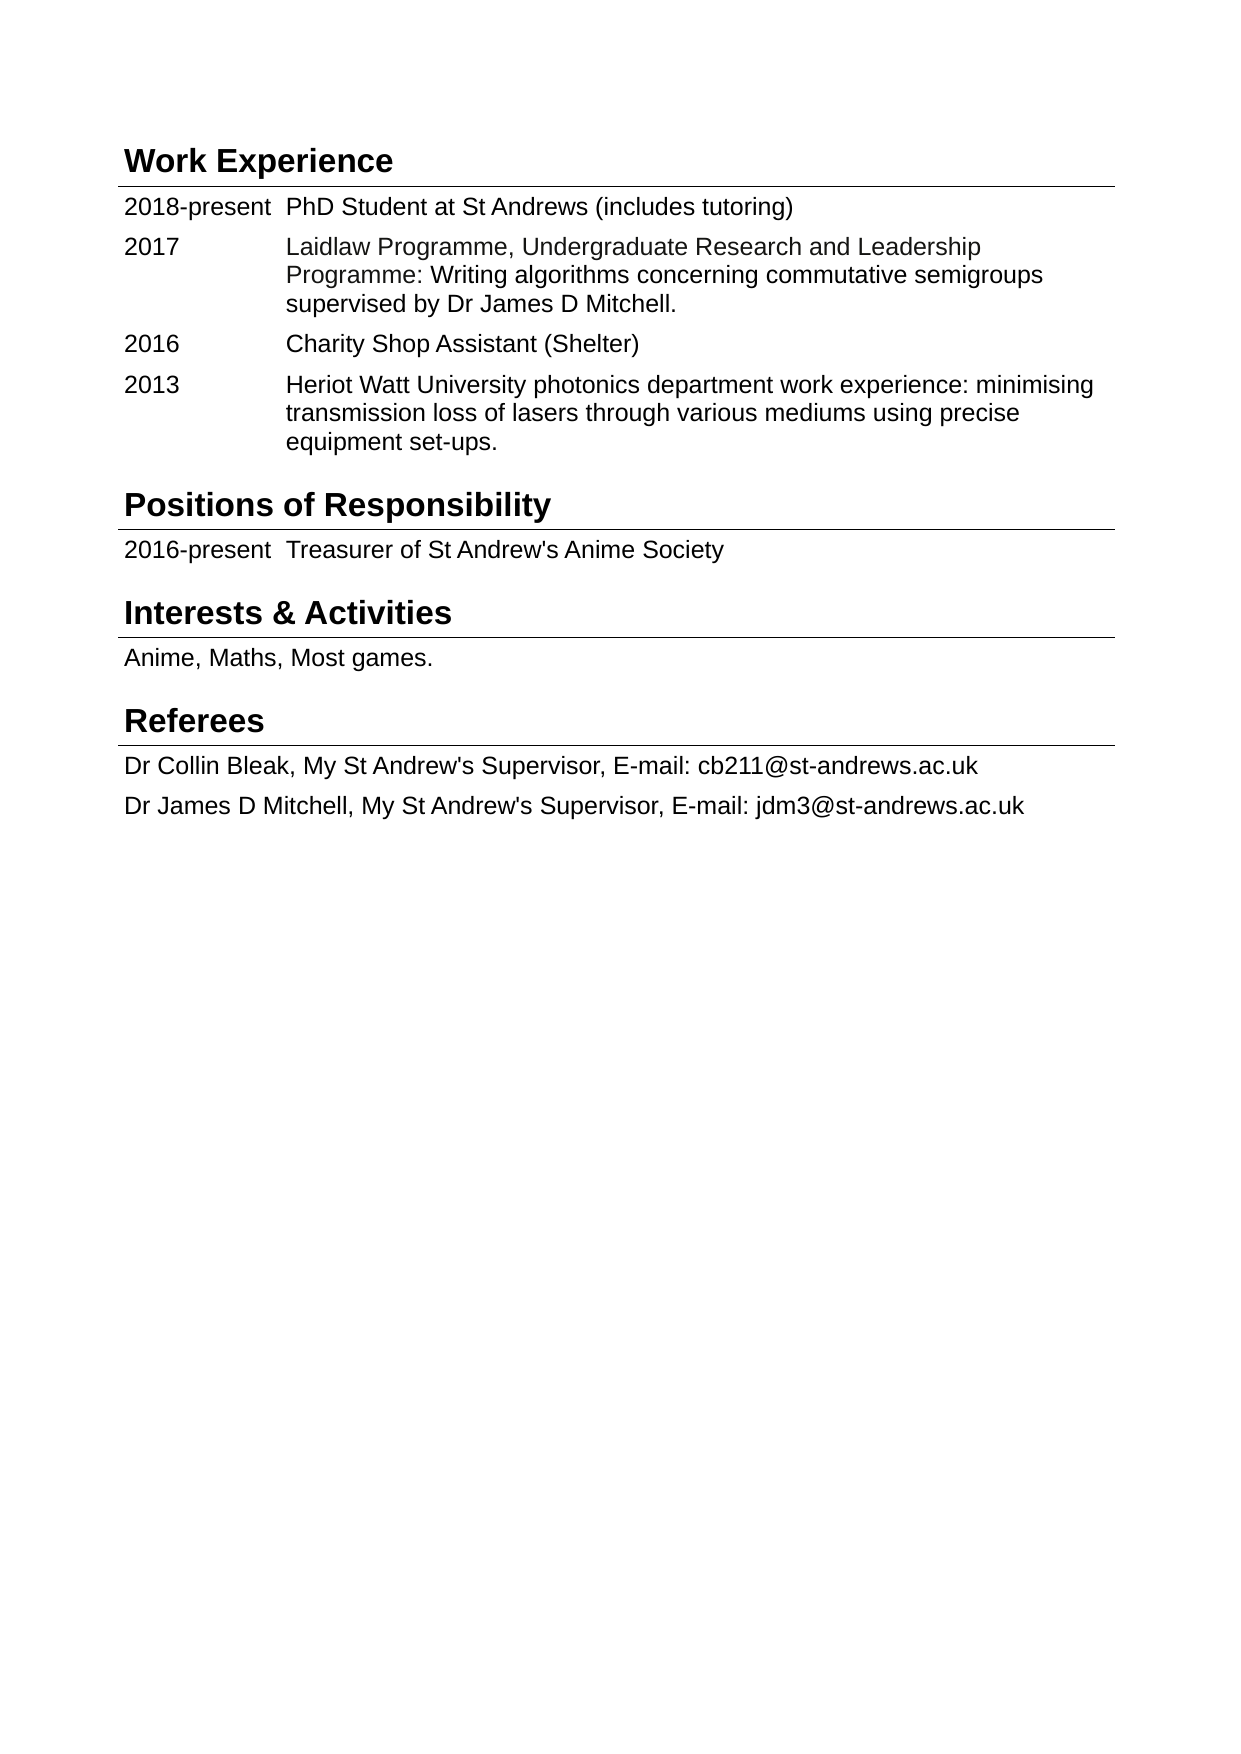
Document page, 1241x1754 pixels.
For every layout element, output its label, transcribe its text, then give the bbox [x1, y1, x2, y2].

table_cell Charity Shop Assistant (Shelter) [280, 324, 1115, 364]
table_cell 2016-present [118, 530, 280, 569]
table_cell Heriot Watt University photonics department work experience: minimising transmission loss of lasers through various mediums using precise equipment set-ups. [280, 364, 1115, 462]
table_cell 2017 [118, 226, 280, 324]
table_cell Positions of Responsibility [118, 462, 1115, 529]
table_cell PhD Student at St Andrews (includes tutoring) [280, 187, 1115, 226]
table_cell Treasurer of St Andrew's Anime Society [280, 530, 1115, 569]
table_cell Interests & Activities [118, 570, 1115, 637]
table_cell Dr James D Mitchell, My St Andrew's Supervisor, E-mail: jdm3@st-andrews.ac.uk [118, 785, 1115, 826]
table_cell 2016 [118, 324, 280, 364]
table_cell Work Experience [118, 118, 1115, 186]
table_cell Laidlaw Programme, Undergraduate Research and Leadership Programme: Writing algorithms concerning commutative semigroups supervised by Dr James D Mitchell. [280, 226, 1115, 324]
table_cell Dr Collin Bleak, My St Andrew's Supervisor, E-mail: cb211@st-andrews.ac.uk [118, 746, 1115, 785]
table_cell 2013 [118, 364, 280, 462]
table_cell 2018-present [118, 187, 280, 226]
table_cell Referees [118, 678, 1115, 745]
table_cell Anime, Maths, Most games. [118, 638, 1115, 677]
